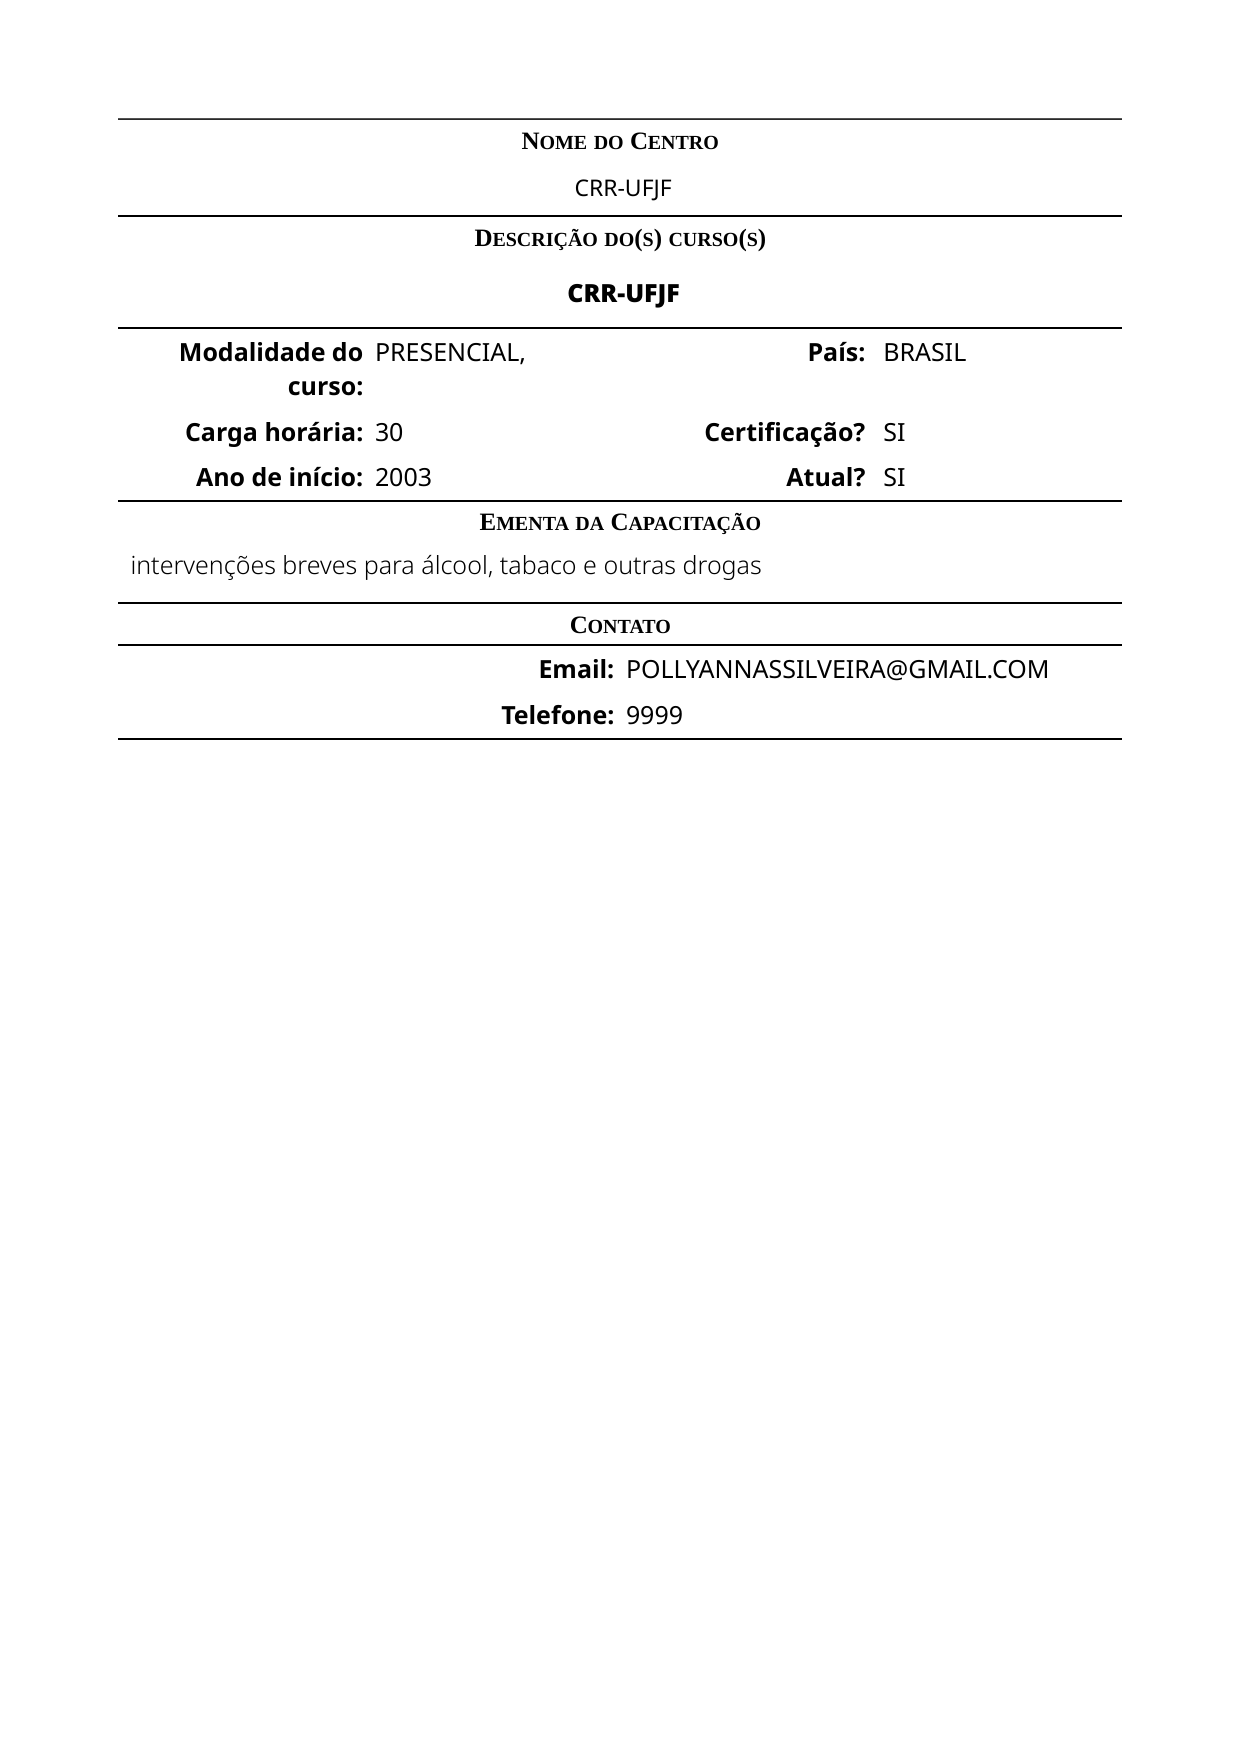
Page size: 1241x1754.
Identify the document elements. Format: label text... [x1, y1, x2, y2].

table_cell CRR-UFJF [118, 258, 1122, 327]
table_cell Contato [118, 604, 1122, 644]
table_cell Modalidade do curso: [118, 329, 369, 409]
table_cell Certificação? [620, 409, 871, 454]
table_cell 30 [369, 409, 620, 454]
table_cell 2003 [369, 454, 620, 500]
table_cell Ementa da Capacitação [118, 502, 1122, 542]
table_cell Atual? [620, 454, 871, 500]
table_cell SI [871, 454, 1122, 500]
table_cell Ano de início: [118, 454, 369, 500]
table_cell Descrição do(s) curso(s) [118, 217, 1122, 257]
table_cell Carga horária: [118, 409, 369, 454]
table_cell País: [620, 329, 871, 409]
table_cell INTERVENÇÕES BREVES PARA ÁLCOOL, TABACO E OUTRAS DROGAS [118, 542, 1122, 602]
table_cell Telefone: [118, 692, 620, 737]
table_cell POLLYANNASSILVEIRA@GMAIL.COM [620, 646, 1122, 692]
table_header Nome do Centro [118, 121, 1122, 160]
table_cell SI [871, 409, 1122, 454]
table_cell Email: [118, 646, 620, 692]
table_cell BRASIL [871, 329, 1122, 409]
table_cell 9999 [620, 692, 1122, 737]
table_cell PRESENCIAL, [369, 329, 620, 409]
table_cell CRR-UFJF [118, 160, 1122, 215]
